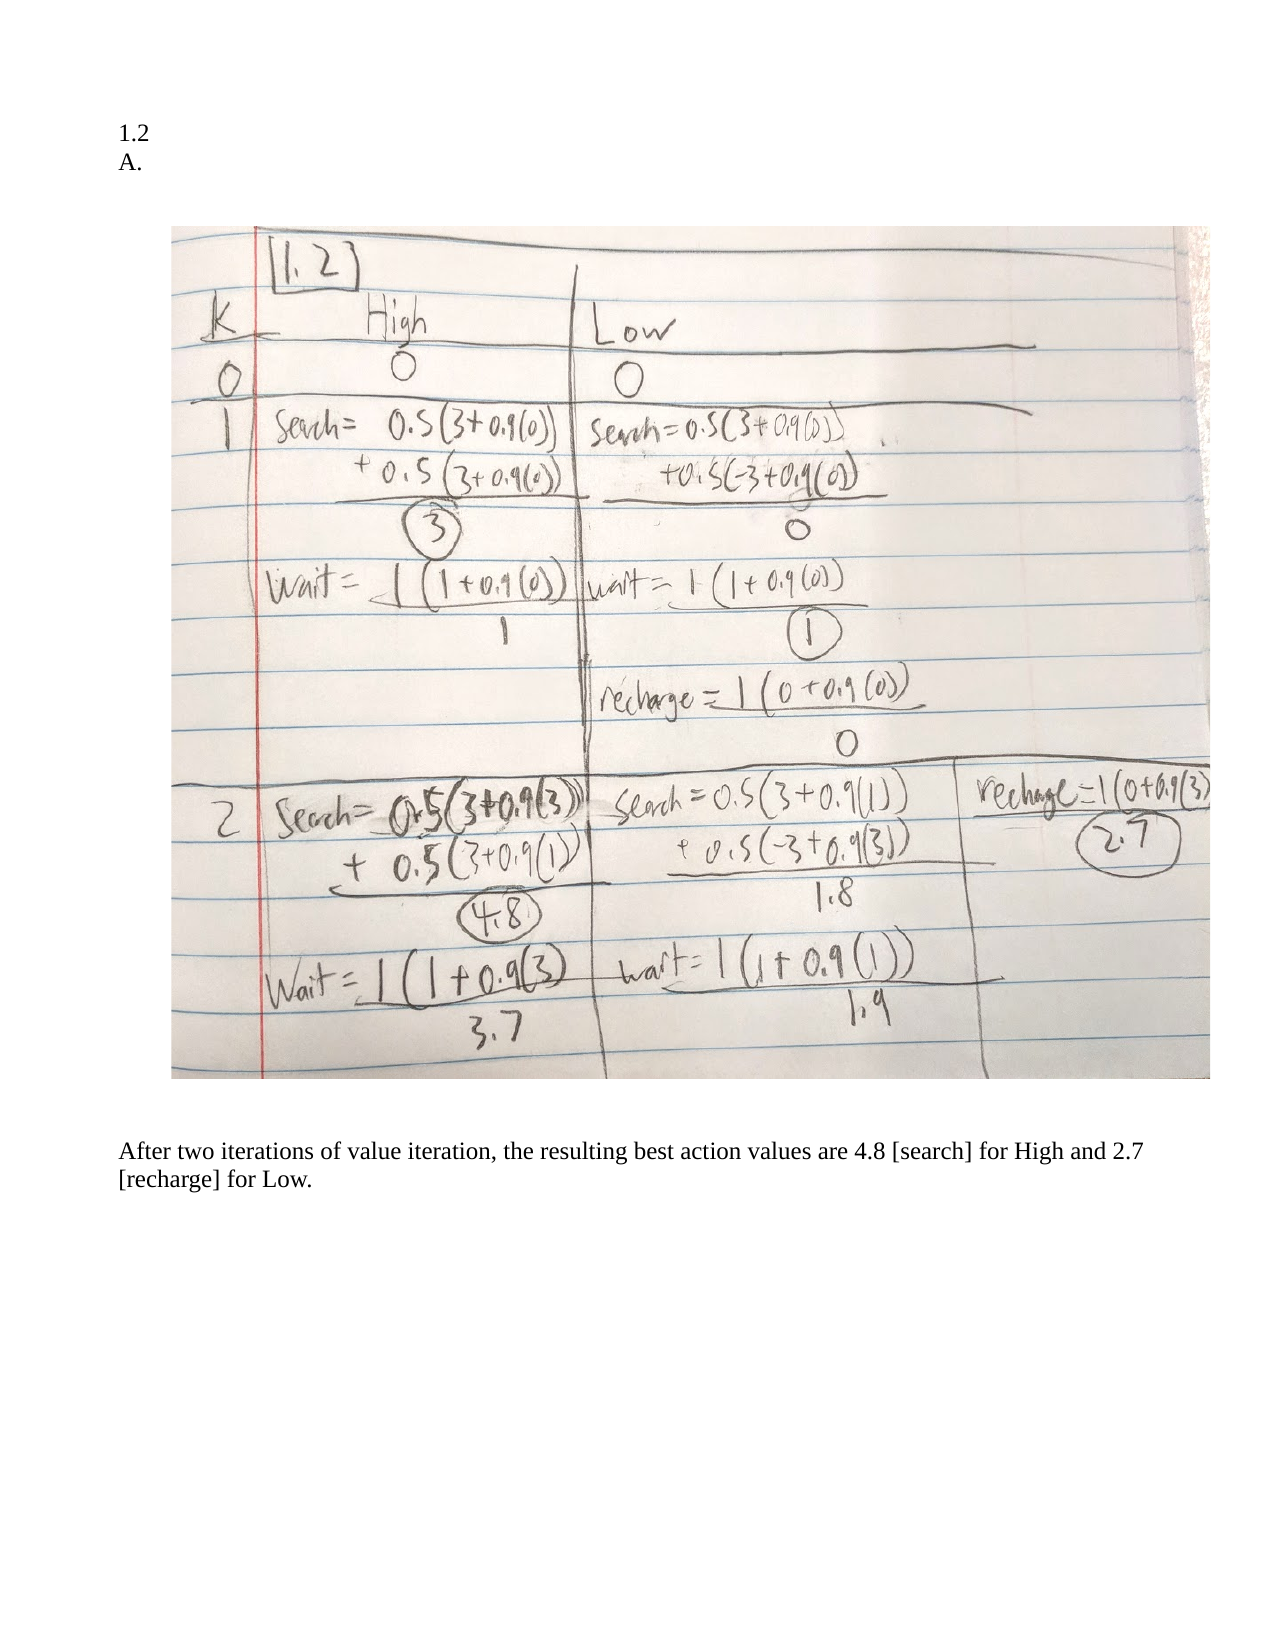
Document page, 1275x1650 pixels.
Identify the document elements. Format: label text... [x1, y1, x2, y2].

picture [171, 226, 1211, 1079]
text A. [118, 147, 1157, 176]
text After two iterations of value iteration, the resulting best action values are 4.8 [search] for High and 2.7 [recharge] for Low. [118, 1136, 1157, 1193]
text 1.2 [118, 118, 1157, 147]
